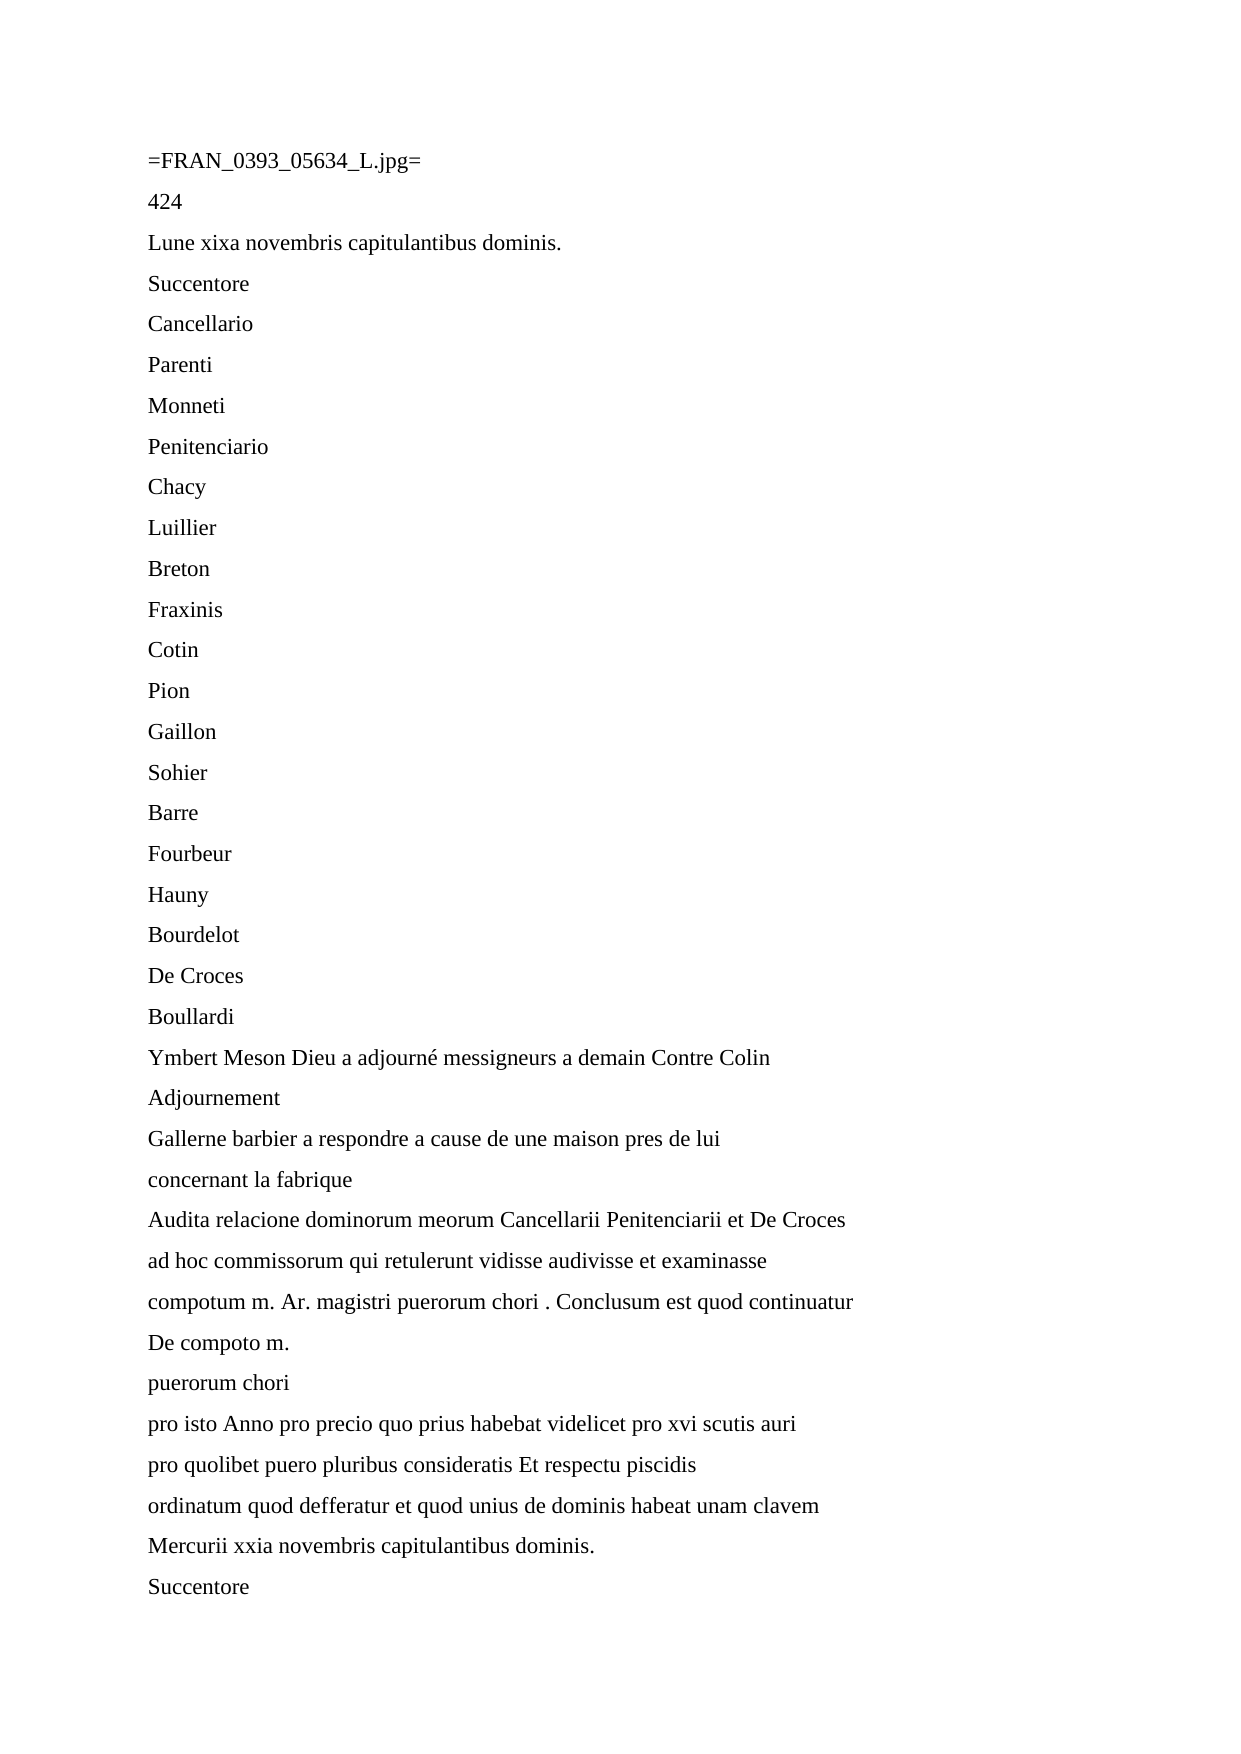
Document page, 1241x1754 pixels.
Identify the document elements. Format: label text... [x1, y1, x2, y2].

text Audita relacione dominorum meorum Cancellarii Penitenciarii et De Croces [148, 1207, 1093, 1233]
text De Croces [148, 962, 1093, 988]
text Boullardi [148, 1003, 1093, 1029]
text pro quolibet puero pluribus consideratis Et respectu piscidis [148, 1451, 1093, 1477]
text Cancellario [148, 311, 1093, 337]
text puerorum chori [148, 1369, 1093, 1396]
text Succentore [148, 270, 1093, 296]
text Monneti [148, 392, 1093, 418]
text ordinatum quod defferatur et quod unius de dominis habeat unam clavem [148, 1492, 1093, 1518]
text Breton [148, 555, 1093, 581]
text =FRAN_0393_05634_L.jpg= [148, 148, 1093, 174]
text Fourbeur [148, 840, 1093, 866]
text Penitenciario [148, 433, 1093, 459]
text Barre [148, 799, 1093, 826]
text Lune xixa novembris capitulantibus dominis. [148, 229, 1093, 255]
text Adjournement [148, 1084, 1093, 1111]
text Fraxinis [148, 596, 1093, 622]
text Chacy [148, 473, 1093, 500]
text Pion [148, 677, 1093, 703]
text Mercurii xxia novembris capitulantibus dominis. [148, 1532, 1093, 1559]
text ad hoc commissorum qui retulerunt vidisse audivisse et examinasse [148, 1247, 1093, 1274]
text Hauny [148, 881, 1093, 907]
text pro isto Anno pro precio quo prius habebat videlicet pro xvi scutis auri [148, 1410, 1093, 1437]
text Gallerne barbier a respondre a cause de une maison pres de lui [148, 1125, 1093, 1151]
text Ymbert Meson Dieu a adjourné messigneurs a demain Contre Colin [148, 1044, 1093, 1070]
text 424 [148, 188, 1093, 215]
text Bourdelot [148, 921, 1093, 948]
text Succentore [148, 1573, 1093, 1599]
text Parenti [148, 351, 1093, 378]
text compotum m. Ar. magistri puerorum chori . Conclusum est quod continuatur [148, 1288, 1093, 1314]
text Gaillon [148, 718, 1093, 744]
text Luillier [148, 514, 1093, 541]
text De compoto m. [148, 1329, 1093, 1355]
text Sohier [148, 758, 1093, 785]
text concernant la fabrique [148, 1166, 1093, 1192]
text Cotin [148, 636, 1093, 663]
